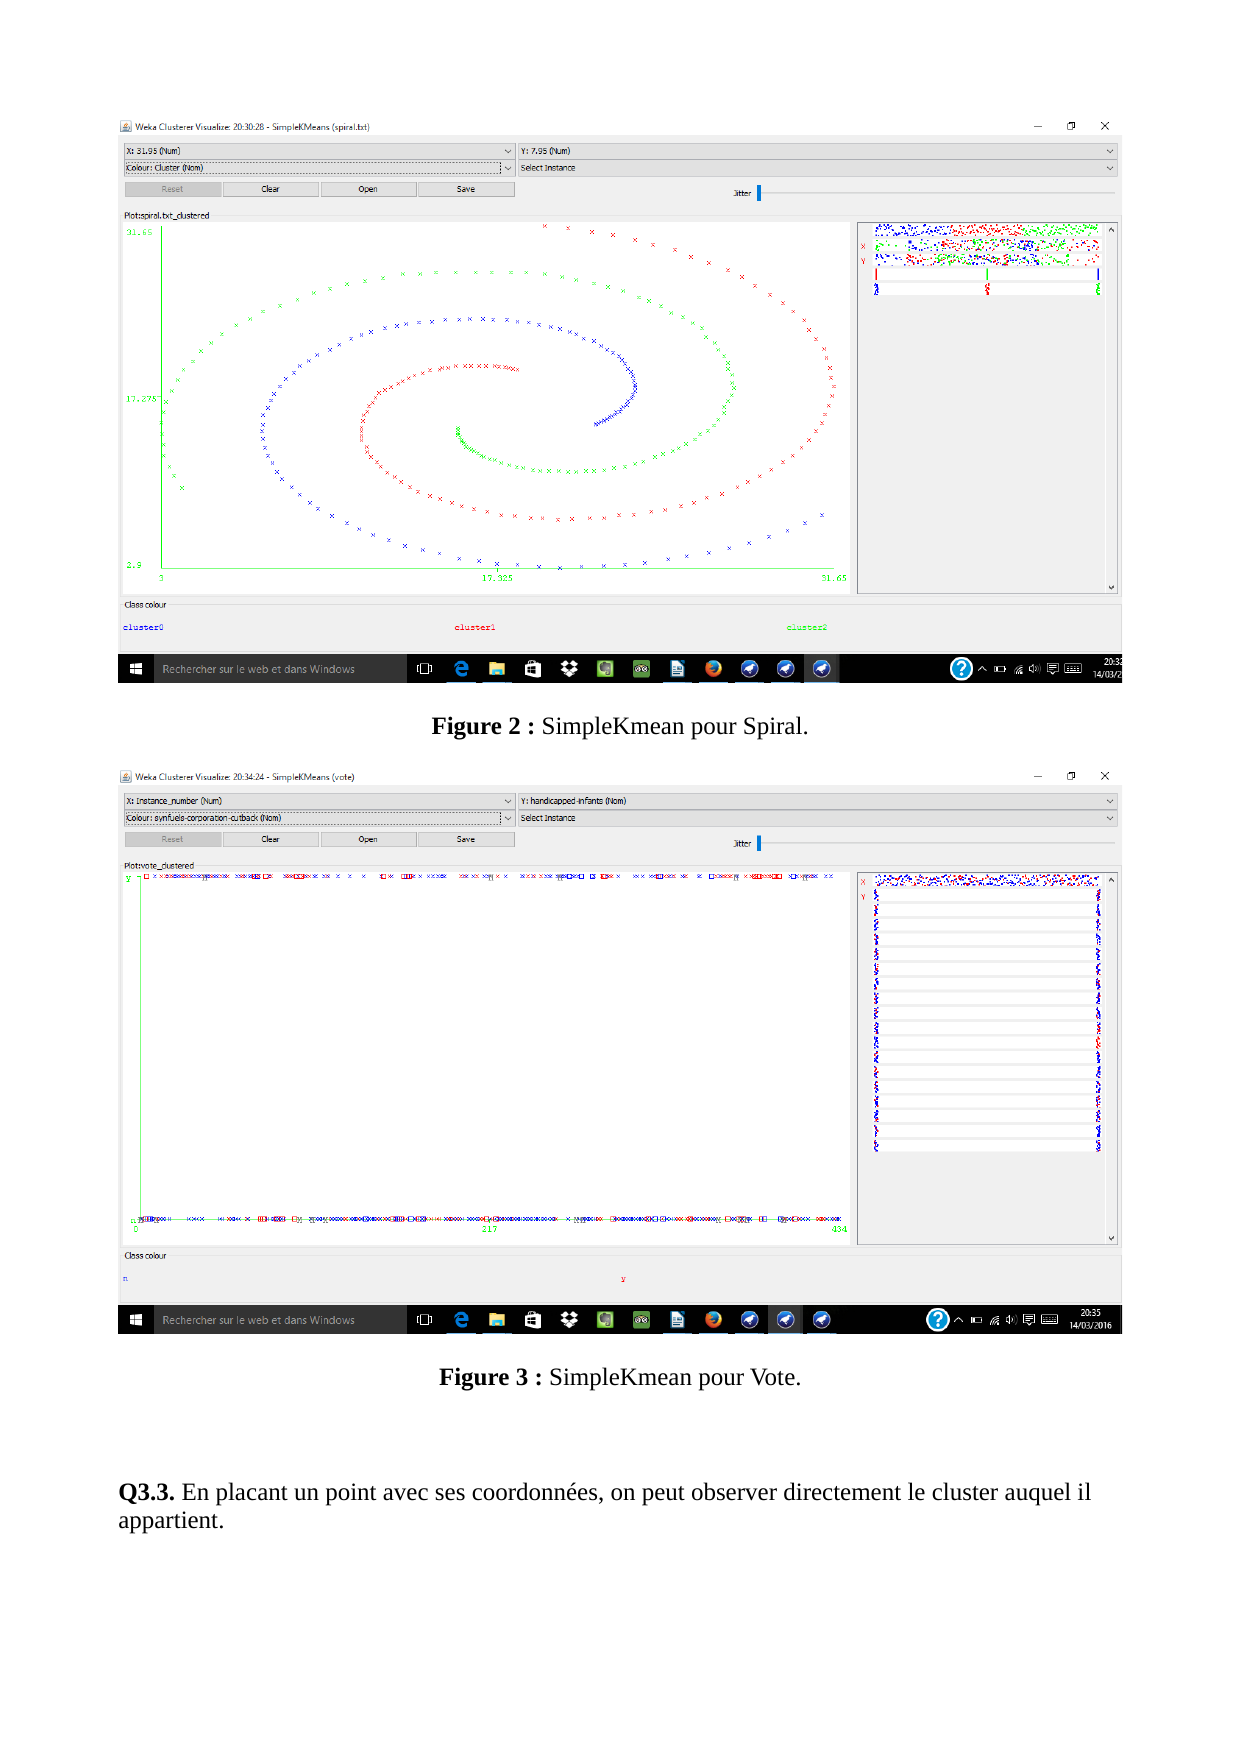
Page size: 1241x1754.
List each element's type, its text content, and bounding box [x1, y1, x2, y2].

picture [118, 118, 1123, 683]
text Q3.3. En placant un point avec ses coordonnées, on peut observer directement le cluster auquel il appartient. [118, 1477, 1122, 1534]
text Figure 3 : SimpleKmean pour Vote. [118, 1362, 1122, 1391]
picture [118, 768, 1123, 1334]
text Figure 2 : SimpleKmean pour Spiral. [118, 711, 1122, 740]
